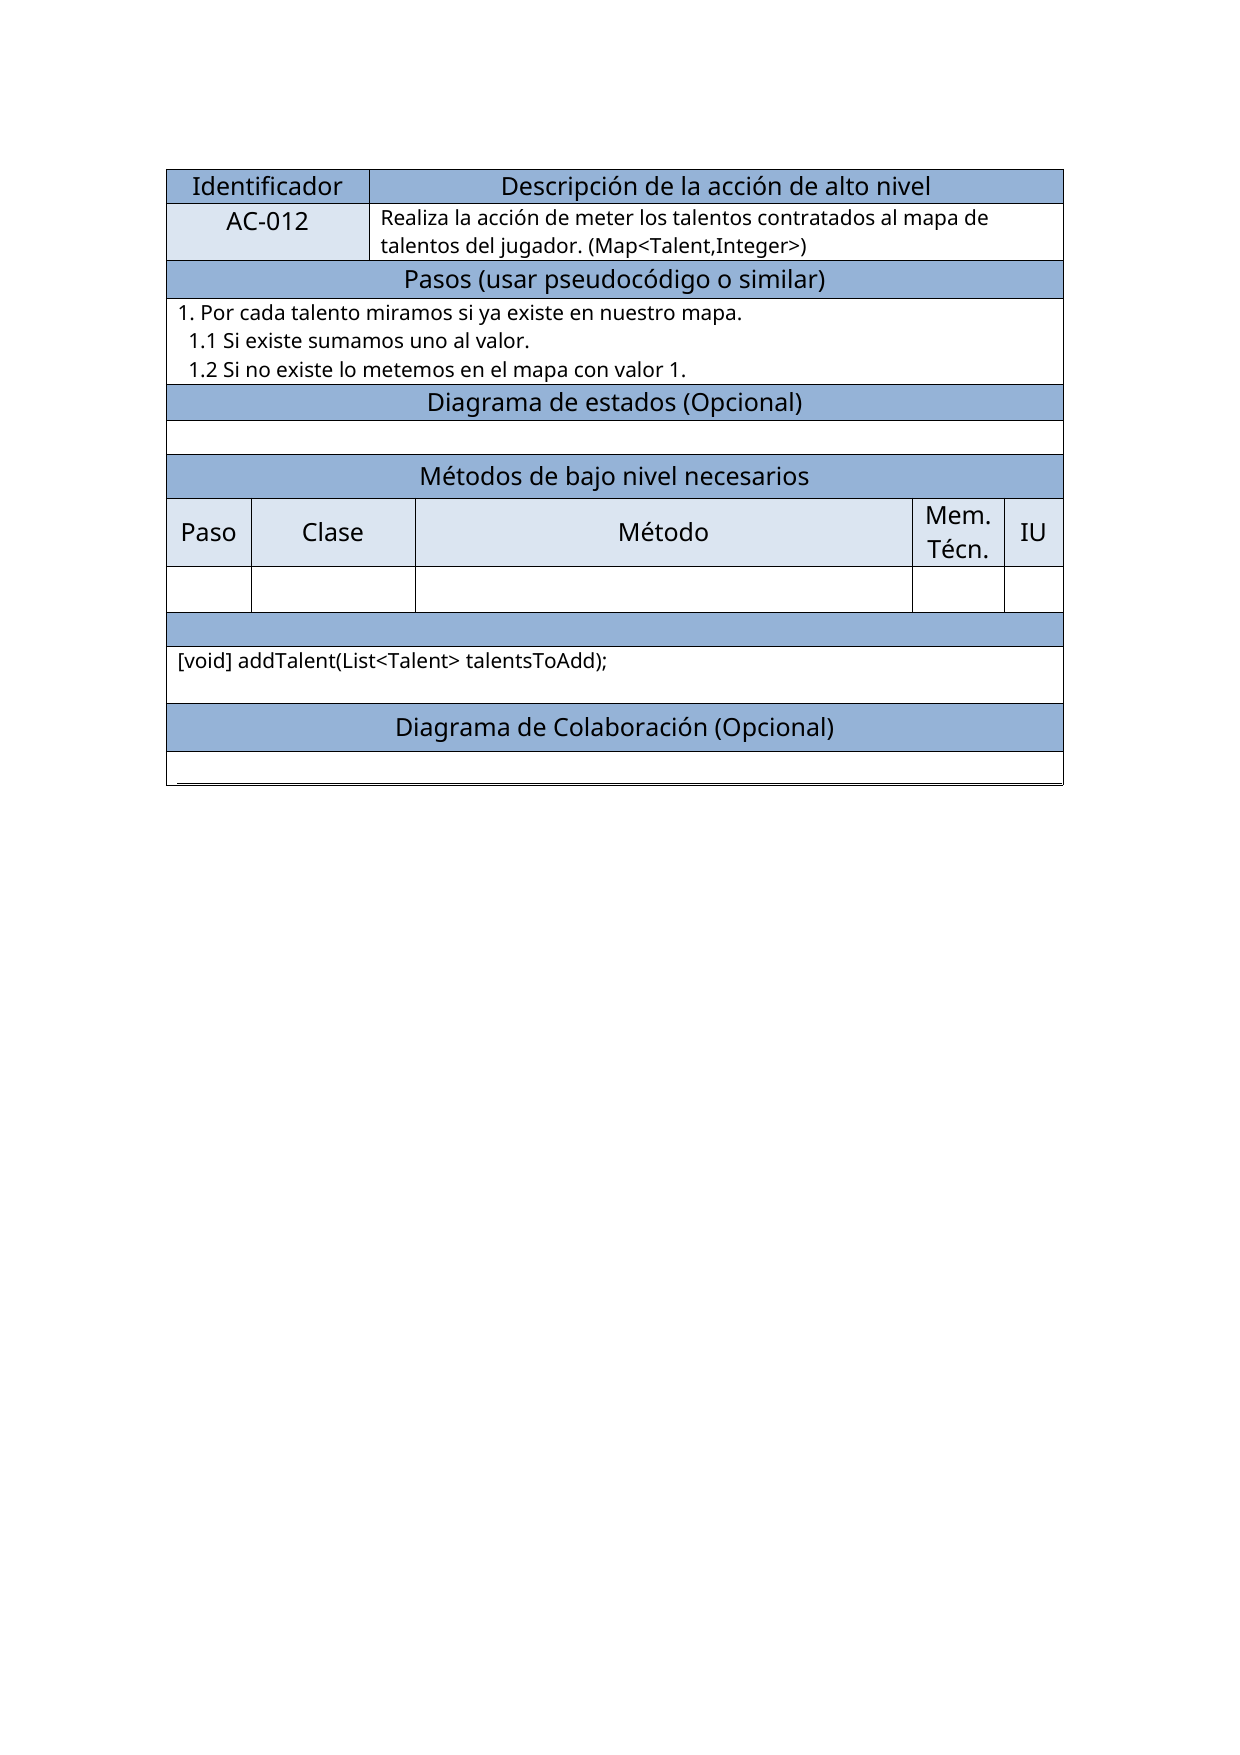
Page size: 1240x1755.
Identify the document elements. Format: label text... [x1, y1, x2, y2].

table_cell [1005, 567, 1063, 612]
table_cell [913, 567, 1004, 612]
table_cell Diagrama de estados (Opcional) [167, 385, 1063, 420]
table_cell [252, 567, 415, 612]
table_cell [167, 752, 1063, 785]
table_cell AC-012 [167, 204, 369, 260]
table_cell Clase [252, 499, 415, 566]
table_header Descripción de la acción de alto nivel [370, 170, 1063, 203]
table_cell Diagrama de Colaboración (Opcional) [167, 704, 1063, 751]
table_cell Métodos de bajo nivel necesarios [167, 455, 1063, 498]
table_header Identificador [167, 170, 369, 203]
table_cell IU [1005, 499, 1063, 566]
table_cell [167, 421, 1063, 454]
table_cell Método [416, 499, 912, 566]
table_cell [167, 613, 1063, 646]
table_cell [167, 567, 251, 612]
table_cell [416, 567, 912, 612]
table_cell Realiza la acción de meter los talentos contratados al mapa de talentos del jugador. (Map<Talent,Integer>) [370, 204, 1063, 260]
table_cell [void] addTalent(List<Talent> talentsToAdd); [167, 647, 1063, 703]
table_cell Paso [167, 499, 251, 566]
table_cell Pasos (usar pseudocódigo o similar) [167, 261, 1063, 298]
table_cell 1. Por cada talento miramos si ya existe en nuestro mapa. 1.1 Si existe sumamos uno al valor. 1.2 Si no existe lo metemos en el mapa con valor 1. [167, 299, 1063, 383]
table_cell Mem. Técn. [913, 499, 1004, 566]
